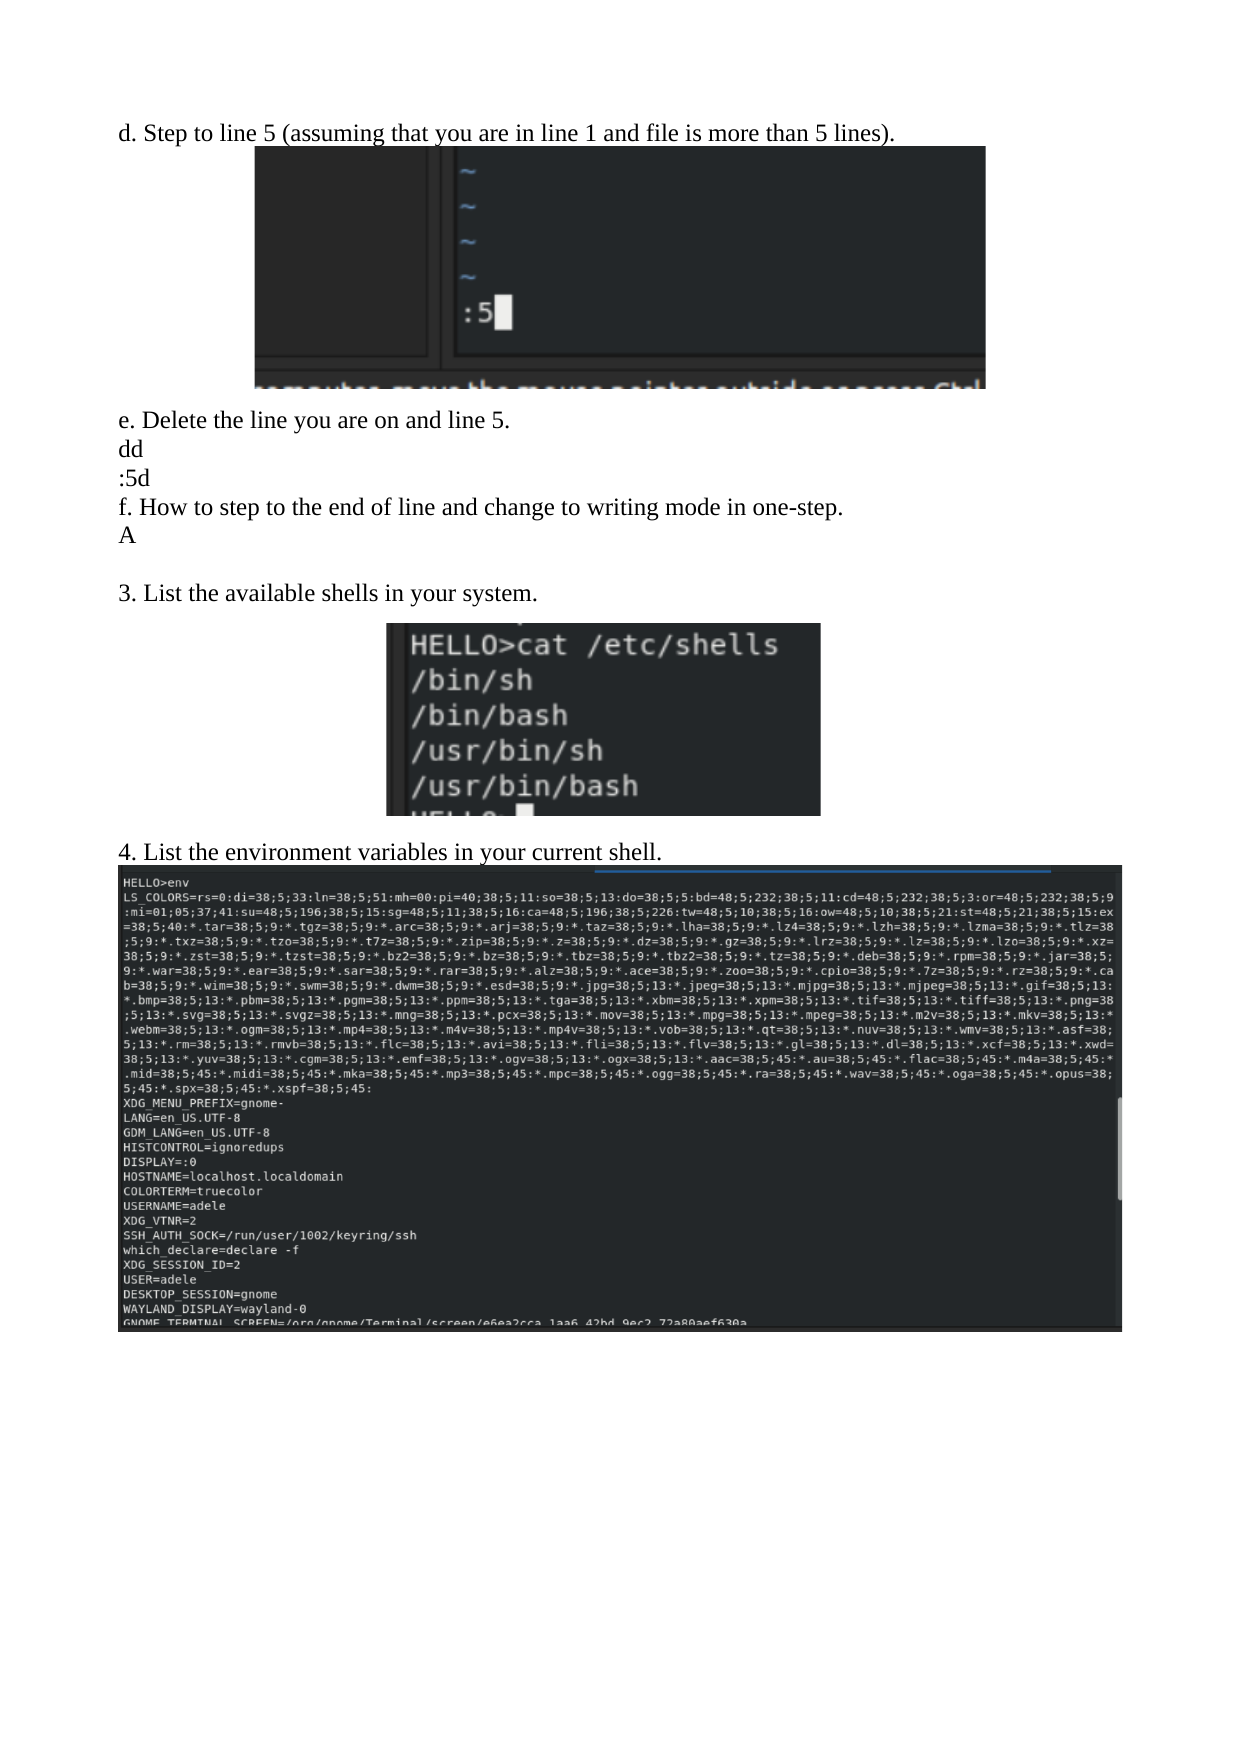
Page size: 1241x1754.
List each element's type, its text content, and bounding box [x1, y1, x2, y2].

text A [118, 521, 1122, 549]
text f. How to step to the end of line and change to writing mode in one-step. [118, 492, 1122, 521]
text :5d [118, 463, 1122, 492]
picture [118, 865, 1123, 1332]
text 3. List the available shells in your system. [118, 578, 1122, 607]
text d. Step to line 5 (assuming that you are in line 1 and file is more than 5 lines). [118, 118, 1122, 147]
text e. Delete the line you are on and line 5. [118, 406, 1122, 434]
picture [254, 146, 986, 389]
text dd [118, 434, 1122, 463]
text 4. List the environment variables in your current shell. [118, 837, 1122, 865]
picture [386, 623, 821, 816]
